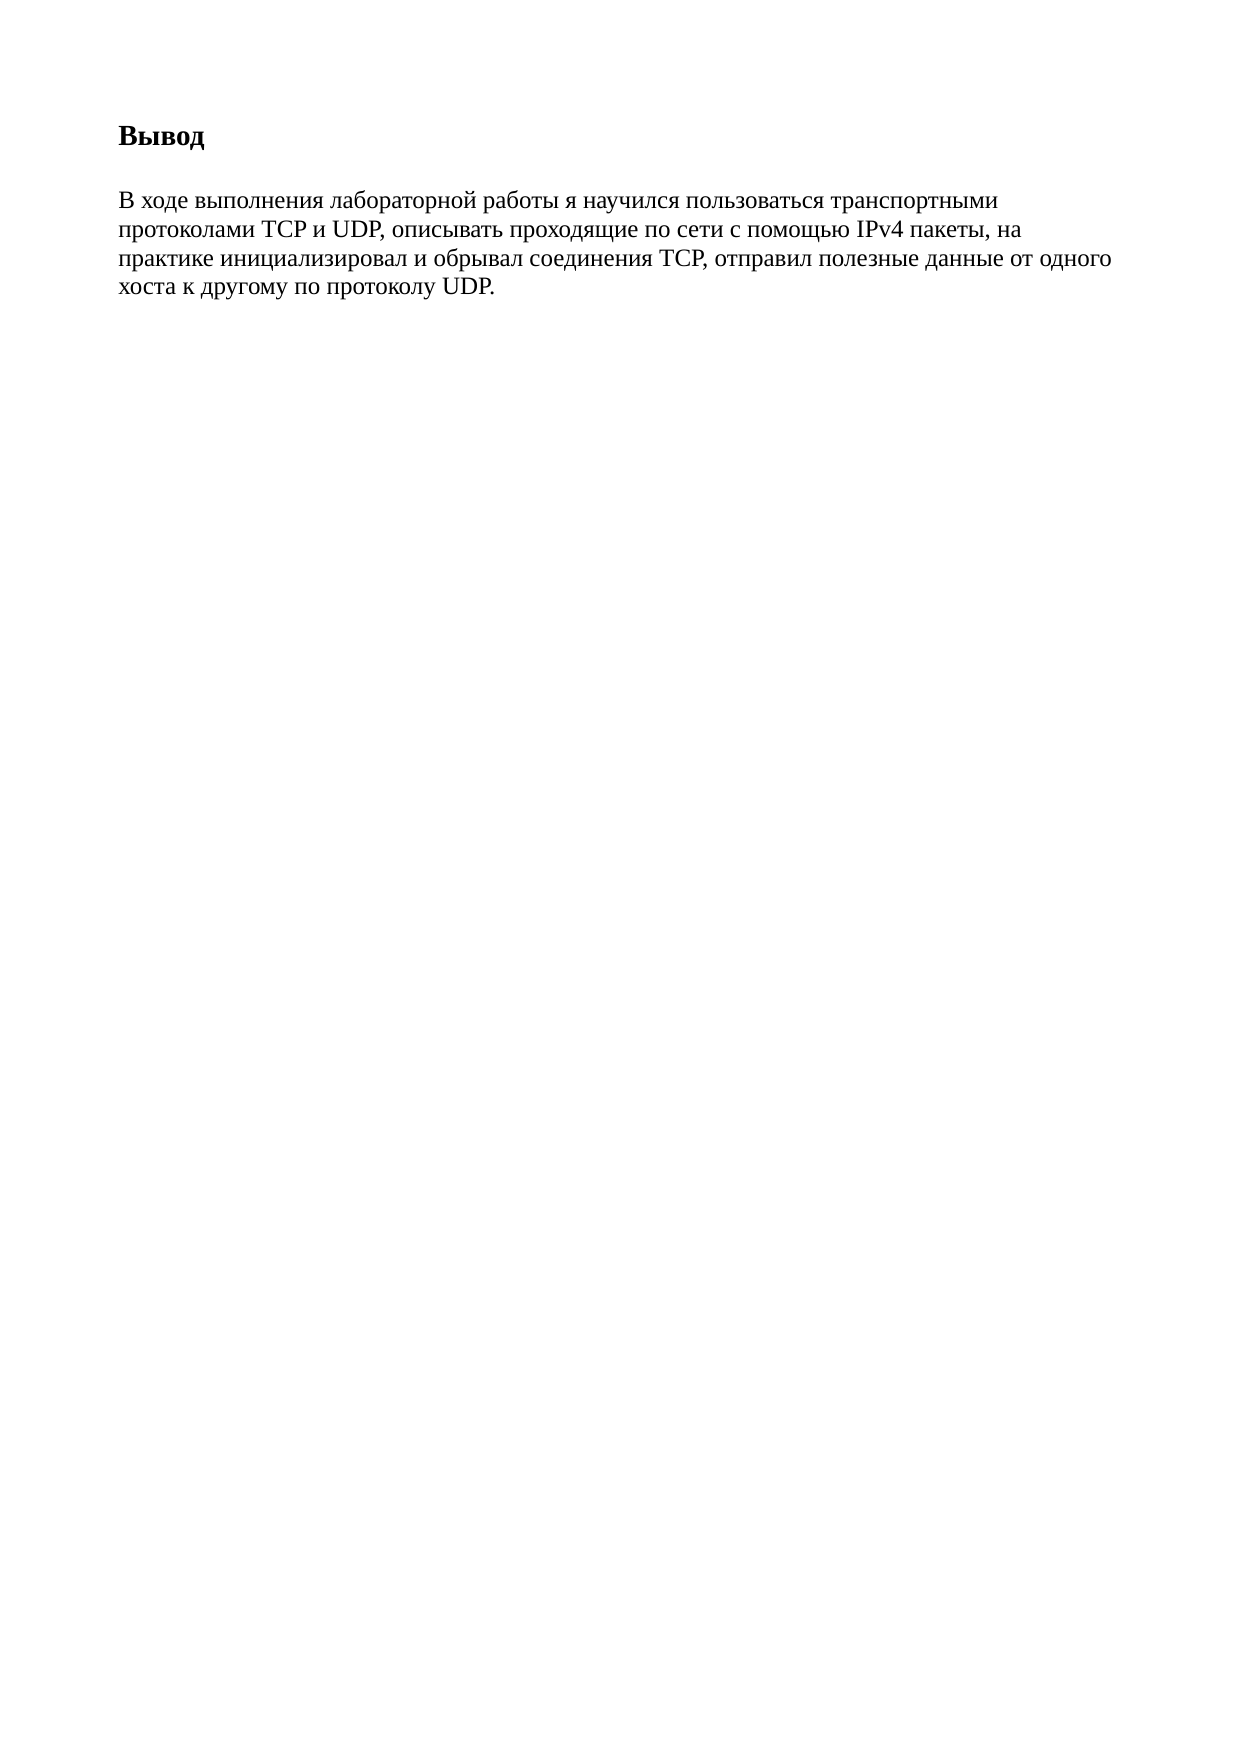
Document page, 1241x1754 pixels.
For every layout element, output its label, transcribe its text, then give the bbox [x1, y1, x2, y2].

text Вывод [118, 118, 1122, 152]
text В ходе выполнения лабораторной работы я научился пользоваться транспортными протоколами TCP и UDP, описывать проходящие по сети с помощью IPv4 пакеты, на практике инициализировал и обрывал соединения TCP, отправил полезные данные от одного хоста к другому по протоколу UDP. [118, 185, 1122, 300]
